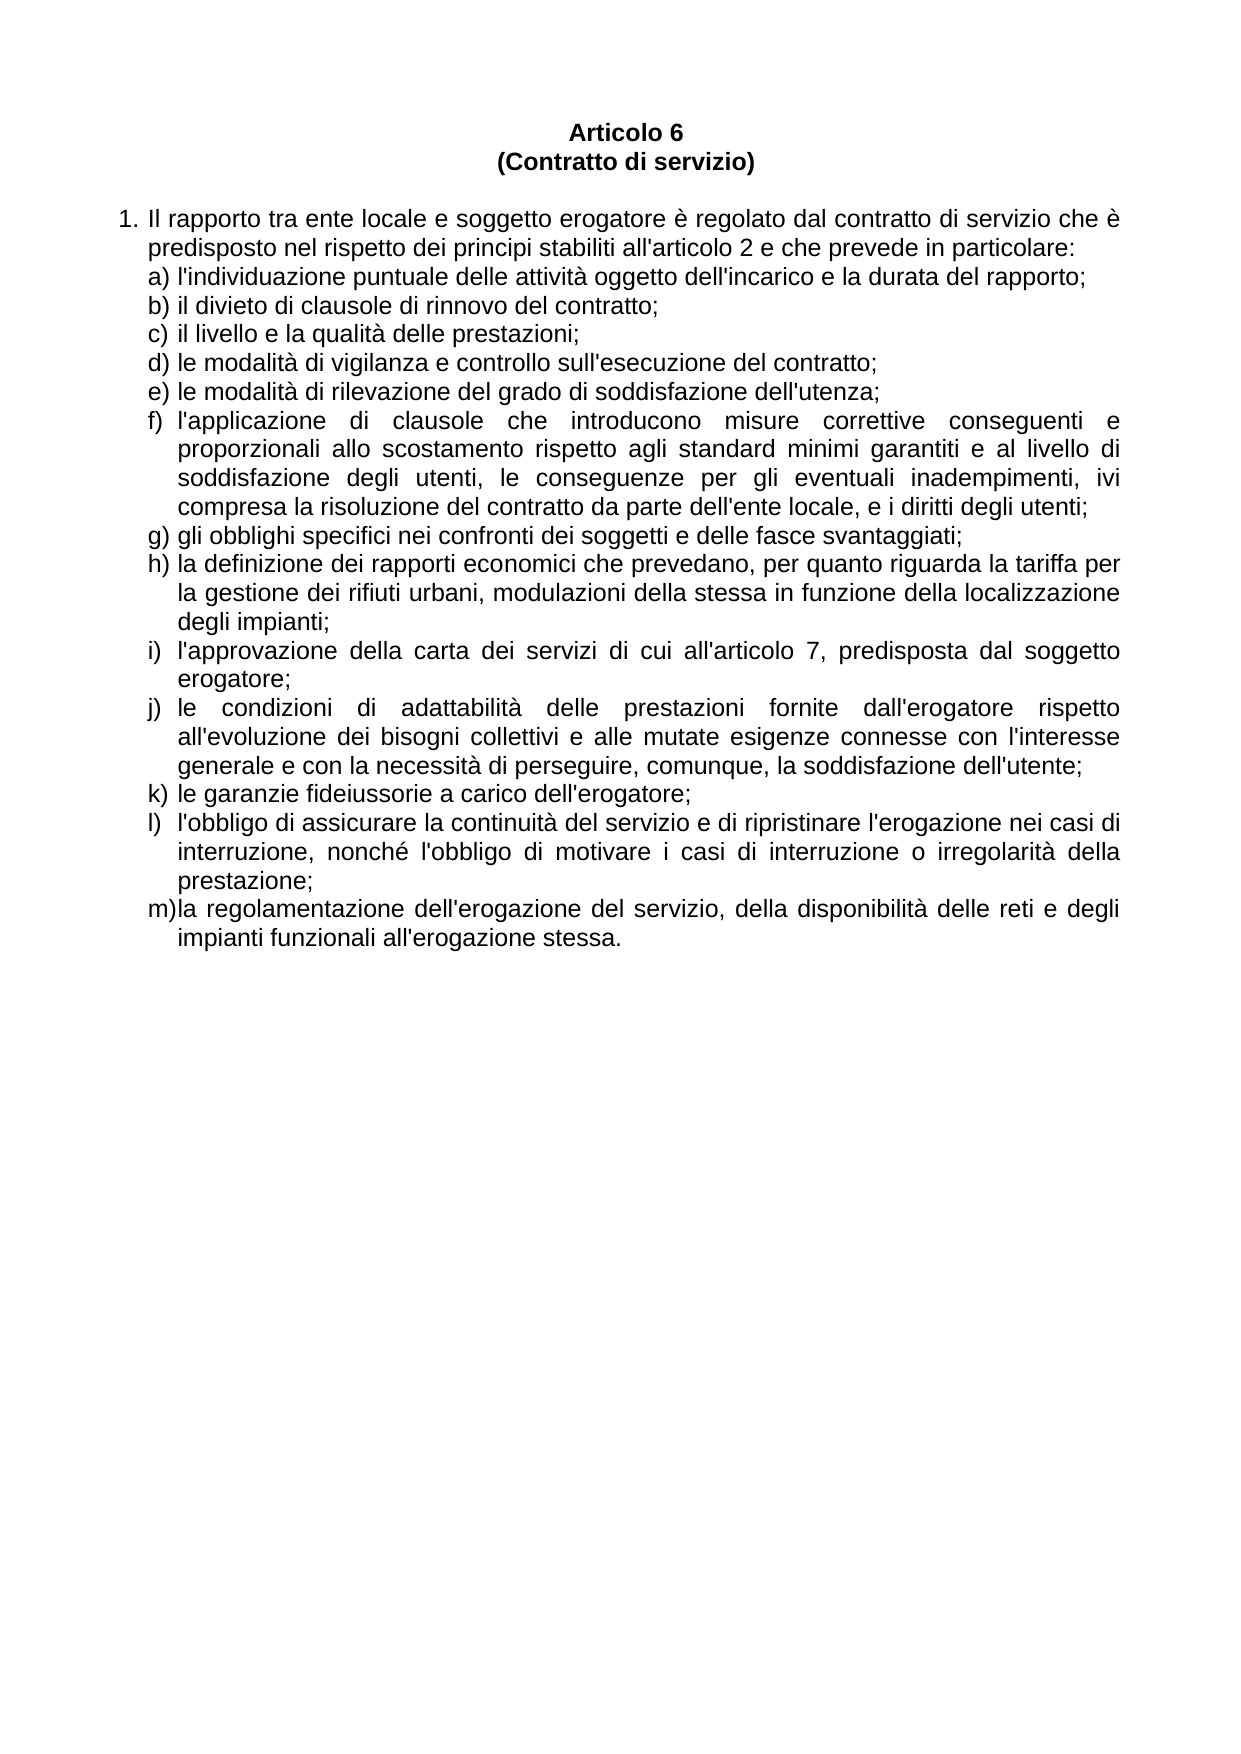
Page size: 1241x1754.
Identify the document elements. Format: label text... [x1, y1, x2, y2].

text b) il divieto di clausole di rinnovo del contratto; [148, 291, 1122, 319]
text h) la definizione dei rapporti economici che prevedano, per quanto riguarda la tariffa per la gestione dei rifiuti urbani, modulazioni della stessa in funzione della localizzazione degli impianti; [148, 549, 1122, 636]
text Articolo 6 [130, 118, 1122, 147]
text a) l'individuazione puntuale delle attività oggetto dell'incarico e la durata del rapporto; [148, 262, 1122, 291]
text f) l'applicazione di clausole che introducono misure correttive conseguenti e proporzionali allo scostamento rispetto agli standard minimi garantiti e al livello di soddisfazione degli utenti, le conseguenze per gli eventuali inadempimenti, ivi compresa la risoluzione del contratto da parte dell'ente locale, e i diritti degli utenti; [148, 406, 1122, 521]
text (Contratto di servizio) [130, 147, 1122, 176]
text 1. Il rapporto tra ente locale e soggetto erogatore è regolato dal contratto di servizio che è predisposto nel rispetto dei principi stabiliti all'articolo 2 e che prevede in particolare: [118, 204, 1122, 262]
text c) il livello e la qualità delle prestazioni; [148, 319, 1122, 348]
text d) le modalità di vigilanza e controllo sull'esecuzione del contratto; [148, 348, 1122, 377]
text l) l'obbligo di assicurare la continuità del servizio e di ripristinare l'erogazione nei casi di interruzione, nonché l'obbligo di motivare i casi di interruzione o irregolarità della prestazione; [148, 808, 1122, 894]
text m) la regolamentazione dell'erogazione del servizio, della disponibilità delle reti e degli impianti funzionali all'erogazione stessa. [148, 894, 1122, 952]
text k) le garanzie fideiussorie a carico dell'erogatore; [148, 779, 1122, 808]
text j) le condizioni di adattabilità delle prestazioni fornite dall'erogatore rispetto all'evoluzione dei bisogni collettivi e alle mutate esigenze connesse con l'interesse generale e con la necessità di perseguire, comunque, la soddisfazione dell'utente; [148, 693, 1122, 779]
text g) gli obblighi specifici nei confronti dei soggetti e delle fasce svantaggiati; [148, 521, 1122, 549]
text i) l'approvazione della carta dei servizi di cui all'articolo 7, predisposta dal soggetto erogatore; [148, 636, 1122, 693]
text e) le modalità di rilevazione del grado di soddisfazione dell'utenza; [148, 377, 1122, 406]
